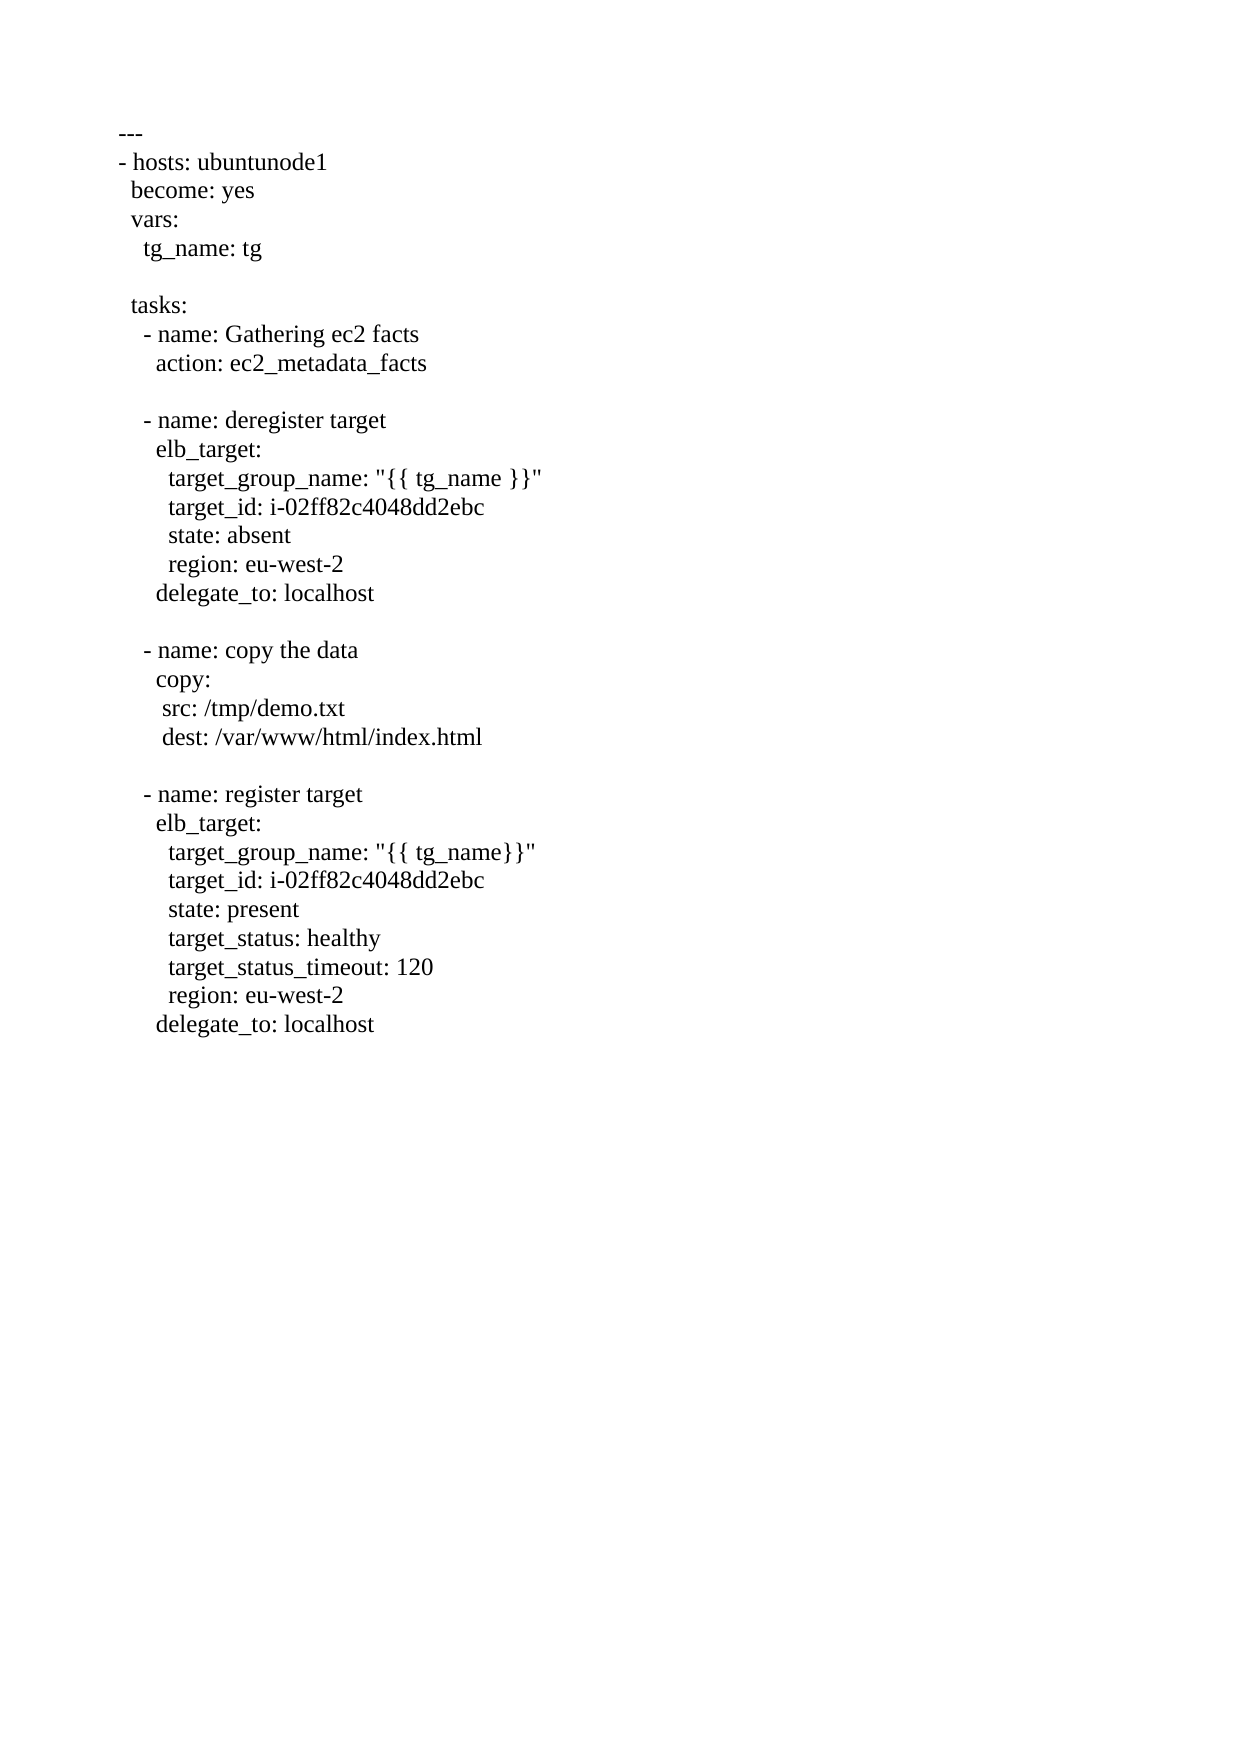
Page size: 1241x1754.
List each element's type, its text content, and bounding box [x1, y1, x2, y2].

text region: eu-west-2 [118, 549, 1122, 578]
text vars: [118, 204, 1122, 233]
text - name: deregister target [118, 406, 1122, 434]
text delegate_to: localhost [118, 1009, 1122, 1038]
text src: /tmp/demo.txt [118, 693, 1122, 722]
text elb_target: [118, 808, 1122, 837]
text --- [118, 118, 1122, 147]
text target_status: healthy [118, 923, 1122, 952]
text dest: /var/www/html/index.html [118, 722, 1122, 751]
text copy: [118, 664, 1122, 693]
text state: absent [118, 521, 1122, 549]
text - name: copy the data [118, 636, 1122, 664]
text target_group_name: "{{ tg_name}}" [118, 837, 1122, 866]
text state: present [118, 894, 1122, 923]
text elb_target: [118, 434, 1122, 463]
text region: eu-west-2 [118, 981, 1122, 1009]
text tasks: [118, 291, 1122, 319]
text target_id: i-02ff82c4048dd2ebc [118, 492, 1122, 521]
text target_status_timeout: 120 [118, 952, 1122, 981]
text - name: register target [118, 779, 1122, 808]
text - hosts: ubuntunode1 [118, 147, 1122, 176]
text become: yes [118, 176, 1122, 204]
text - name: Gathering ec2 facts [118, 319, 1122, 348]
text action: ec2_metadata_facts [118, 348, 1122, 377]
text tg_name: tg [118, 233, 1122, 262]
text target_id: i-02ff82c4048dd2ebc [118, 866, 1122, 894]
text target_group_name: "{{ tg_name }}" [118, 463, 1122, 492]
text delegate_to: localhost [118, 578, 1122, 607]
